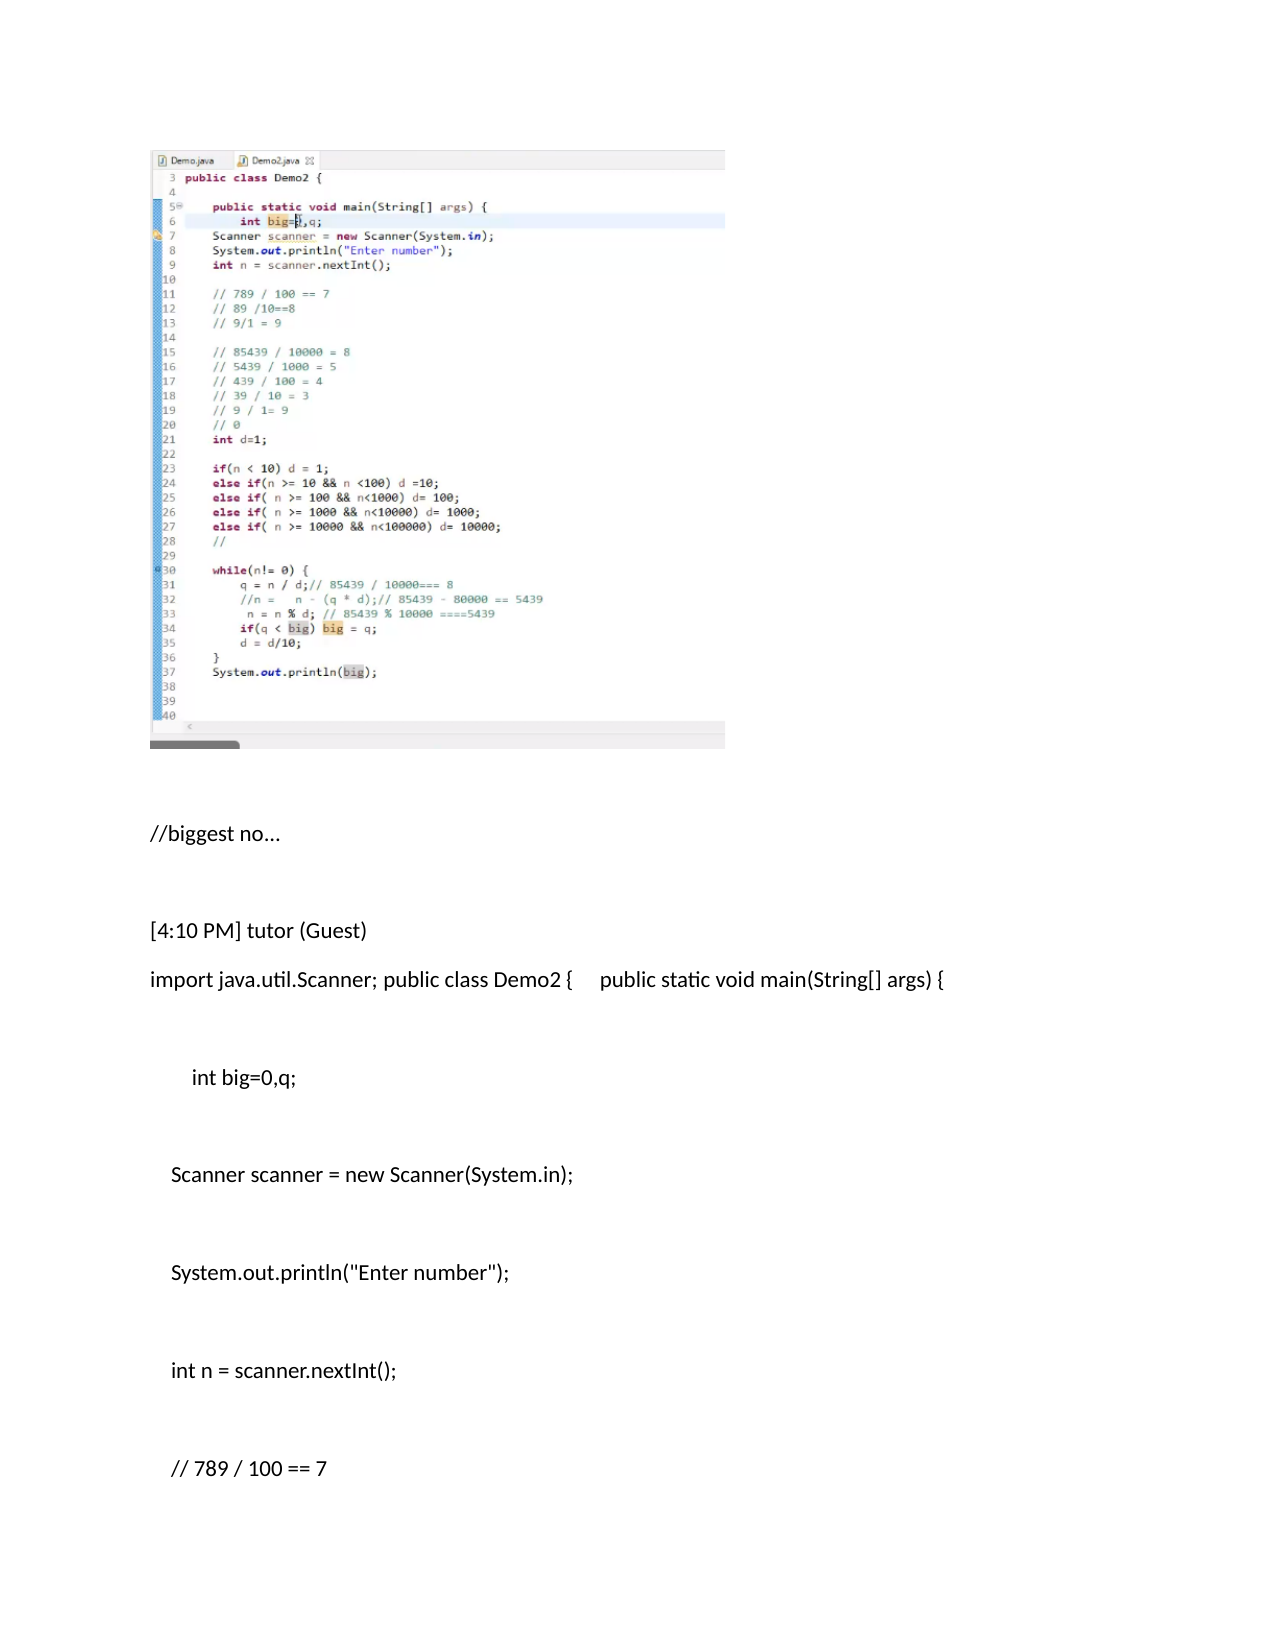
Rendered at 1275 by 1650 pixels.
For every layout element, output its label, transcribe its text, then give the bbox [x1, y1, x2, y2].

text import java.util.Scanner; public class Demo2 {​​​​​ public static void main(String[] args) {​​​​​ [150, 965, 1125, 993]
text [4:10 PM] tutor (Guest) [150, 916, 1125, 944]
text // 789 / 100 == 7 [150, 1454, 1125, 1482]
text int n = scanner.nextInt(); [150, 1356, 1125, 1384]
text System.out.println("Enter number"); [150, 1258, 1125, 1286]
text int big=0,q; [150, 1063, 1125, 1091]
text //biggest no... [150, 819, 1125, 847]
text Scanner scanner = new Scanner(System.in); [150, 1161, 1125, 1189]
